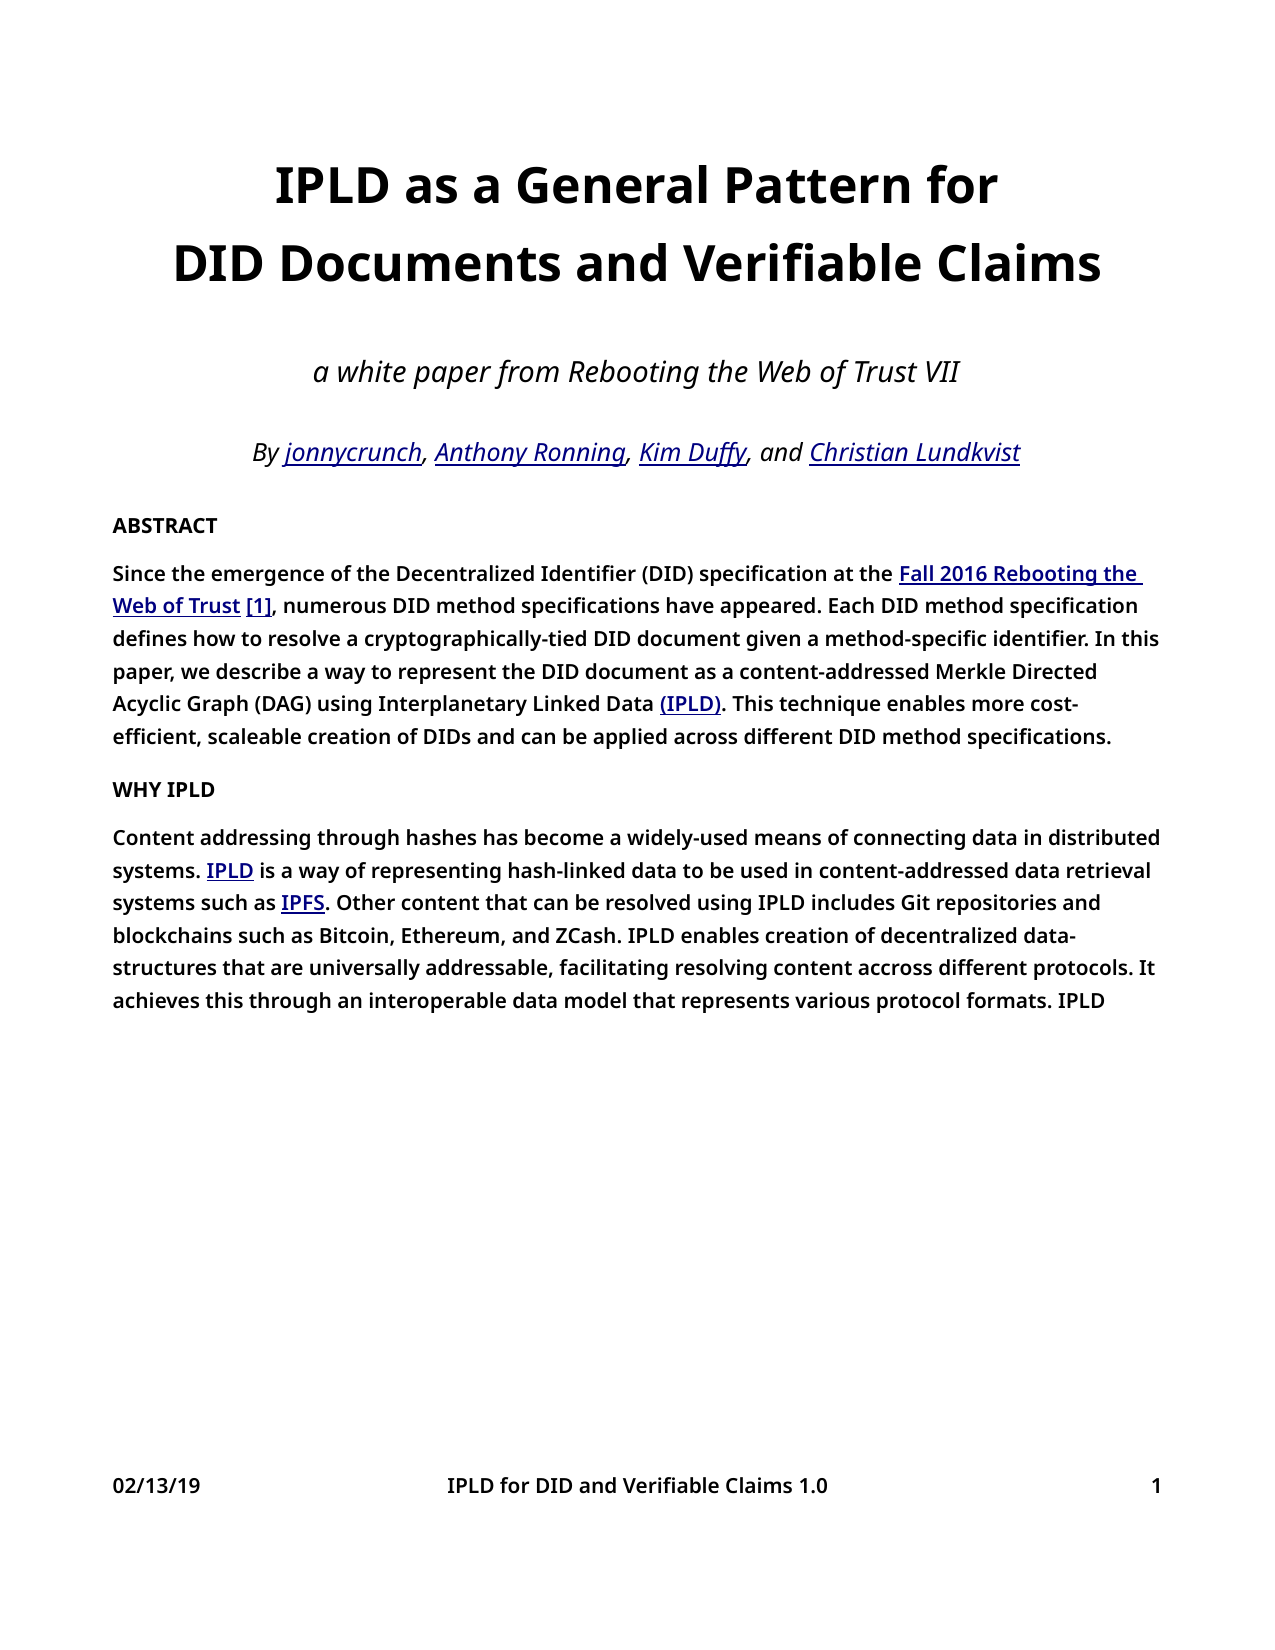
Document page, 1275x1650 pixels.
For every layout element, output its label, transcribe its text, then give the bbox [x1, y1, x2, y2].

subtitle a white paper from Rebooting the Web of Trust VII [112, 352, 1162, 391]
subtitle Abstract [112, 511, 1162, 540]
subtitle IPLD as a General Pattern for DID Documents and Verifiable Claims [112, 150, 1162, 296]
subtitle By jonnycrunch, Anthony Ronning, Kim Duffy, and Christian Lundkvist [112, 435, 1162, 469]
text Content addressing through hashes has become a widely-used means of connecting data in distributed systems. IPLD is a way of representing hash-linked data to be used in content-addressed data retrieval systems such as IPFS. Other content that can be resolved using IPLD includes Git repositories and blockchains such as Bitcoin, Ethereum, and ZCash. IPLD enables creation of decentralized data-structures that are universally addressable, facilitating resolving content accross different protocols. It achieves this through an interoperable data model that represents various protocol formats. IPLD [112, 823, 1162, 1014]
subtitle Why IPLD [112, 776, 1162, 804]
text Since the emergence of the Decentralized Identifier (DID) specification at the Fall 2016 Rebooting the Web of Trust [1], numerous DID method specifications have appeared. Each DID method specification defines how to resolve a cryptographically-tied DID document given a method-specific identifier. In this paper, we describe a way to represent the DID document as a content-addressed Merkle Directed Acyclic Graph (DAG) using Interplanetary Linked Data (IPLD). This technique enables more cost-efficient, scaleable creation of DIDs and can be applied across different DID method specifications. [112, 559, 1162, 751]
